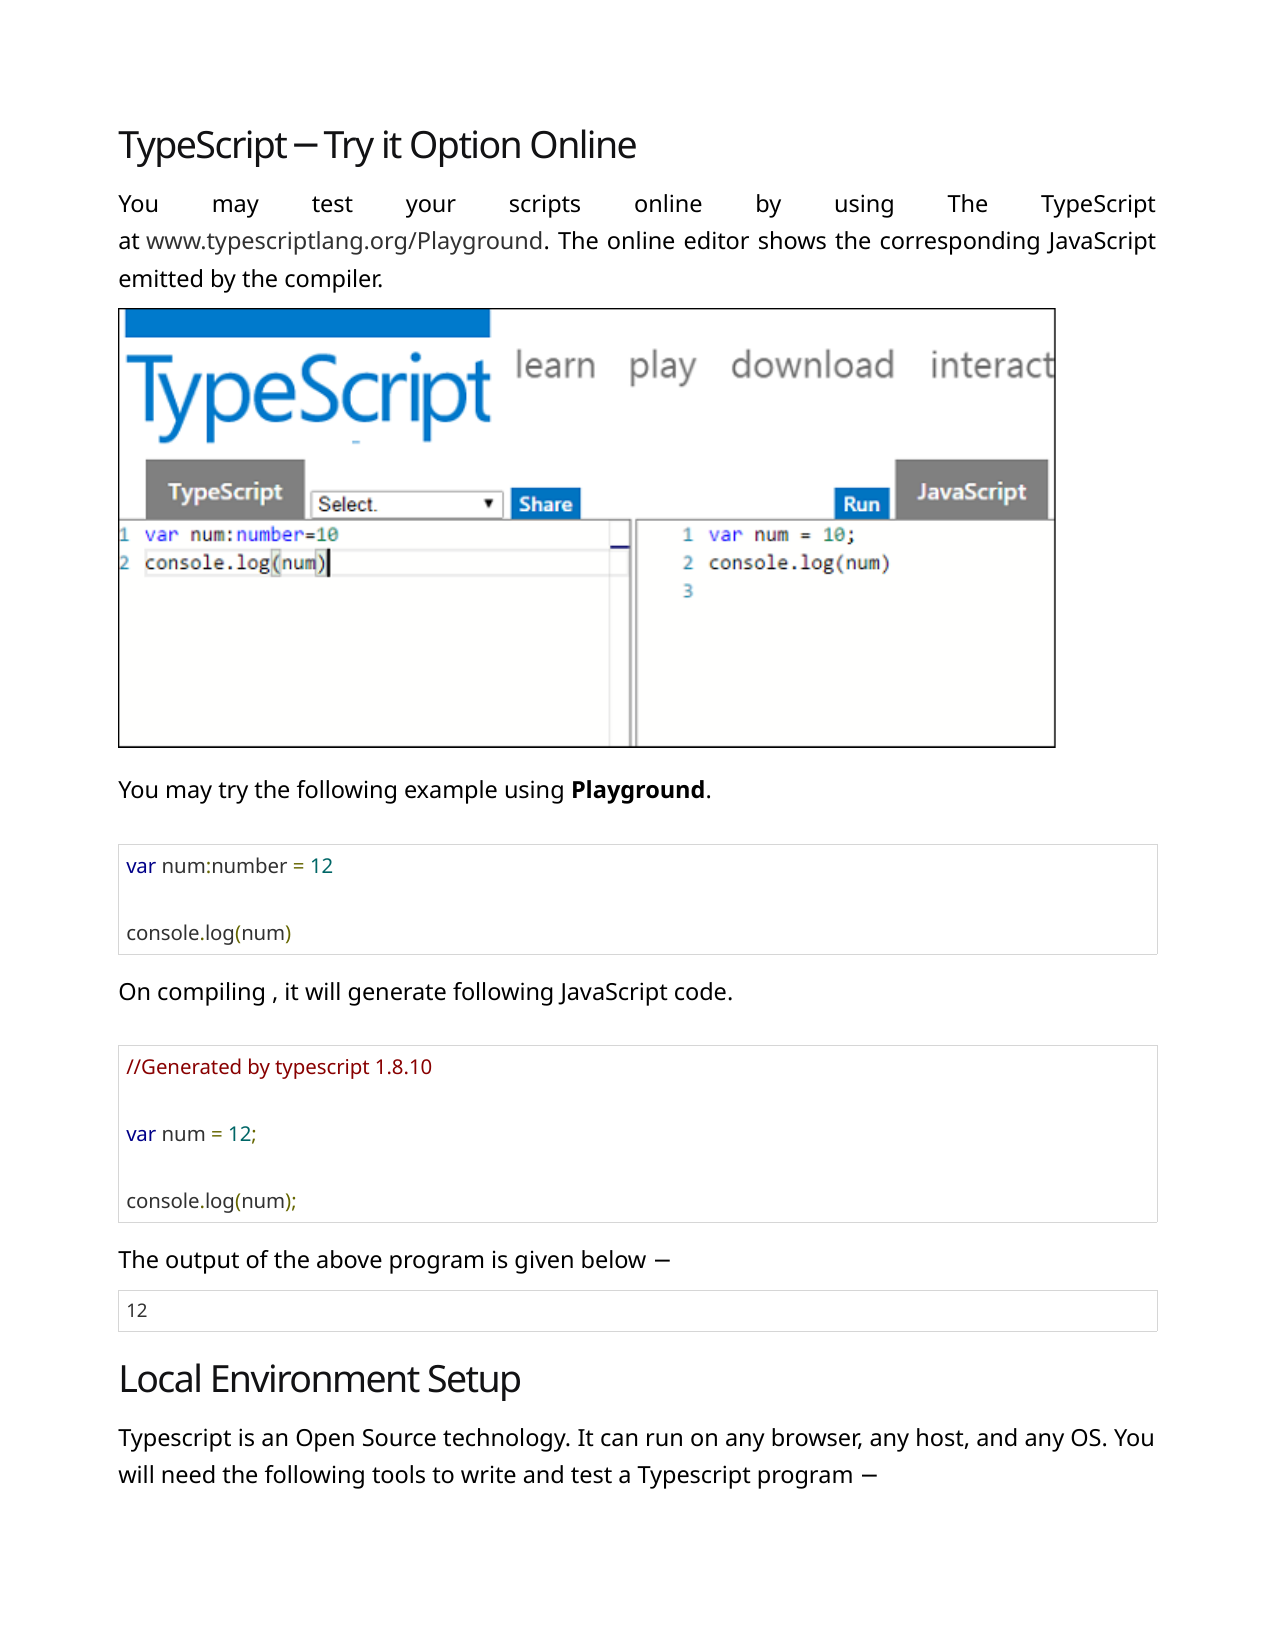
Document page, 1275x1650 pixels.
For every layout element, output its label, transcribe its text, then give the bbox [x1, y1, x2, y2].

subtitle Local Environment Setup [118, 1352, 1157, 1403]
text console.log(num) [119, 910, 1157, 954]
subtitle TypeScript ─ Try it Option Online [118, 118, 1157, 169]
picture [118, 308, 1056, 748]
text Typescript is an Open Source technology. It can run on any browser, any host, and any OS. You will need the following tools to write and test a Typescript program − [118, 1416, 1157, 1491]
text You may test your scripts online by using The TypeScript at www.typescriptlang.org/Playground. The online editor shows the corresponding JavaScript emitted by the compiler. [118, 182, 1157, 294]
text var num:number = 12 [119, 845, 1157, 879]
text 12 [119, 1291, 1157, 1331]
text You may try the following example using Playground. [118, 768, 1157, 806]
text console.log(num); [119, 1179, 1157, 1222]
text The output of the above program is given below − [118, 1238, 1157, 1275]
text //Generated by typescript 1.8.10 [119, 1046, 1157, 1081]
text var num = 12; [119, 1112, 1157, 1147]
text On compiling , it will generate following JavaScript code. [118, 969, 1157, 1007]
